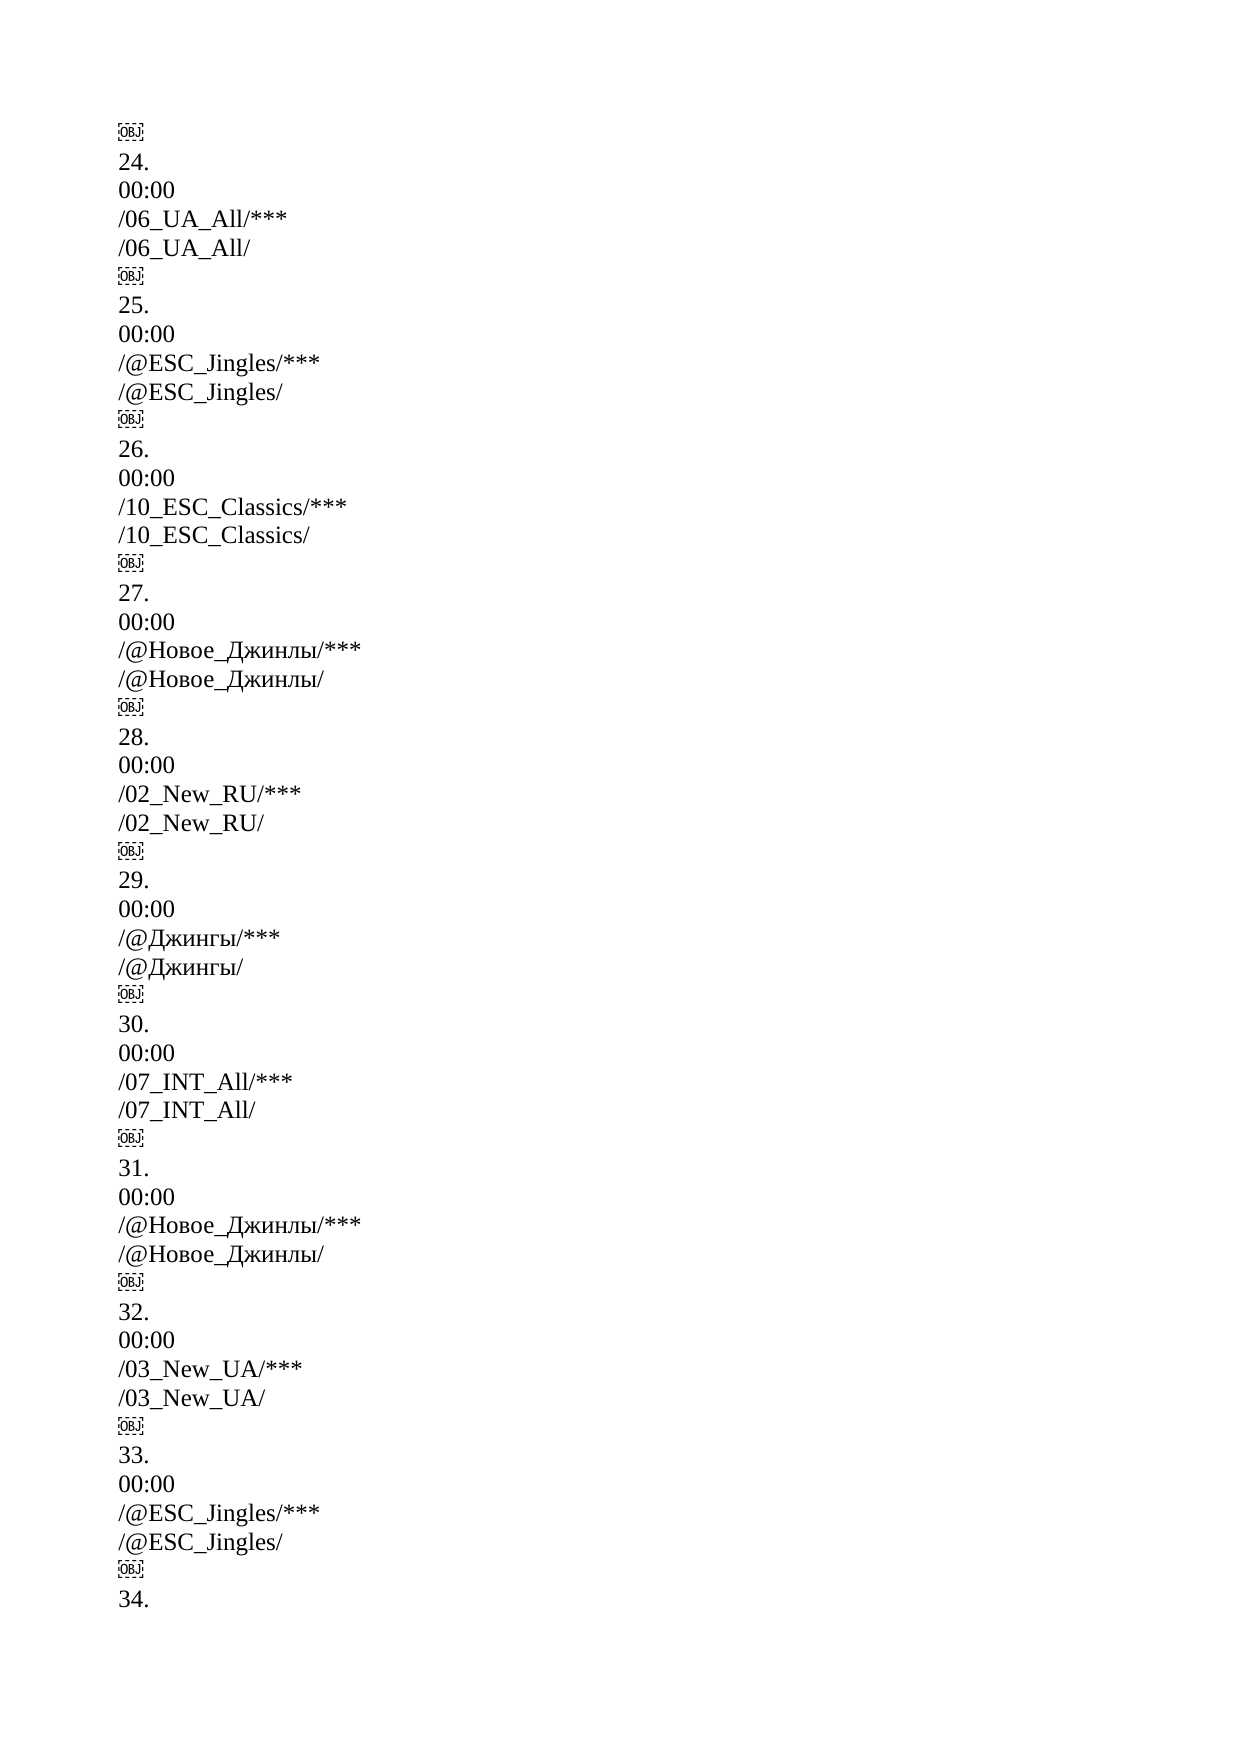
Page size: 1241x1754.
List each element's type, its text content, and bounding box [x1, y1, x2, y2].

text 31. [118, 1153, 1122, 1182]
text /@Джингы/ [118, 952, 1122, 981]
text /@ESC_Jingles/*** [118, 348, 1122, 377]
text ￼ [118, 549, 1122, 578]
text 25. [118, 291, 1122, 319]
text ￼ [118, 1556, 1122, 1584]
text 29. [118, 866, 1122, 894]
text 32. [118, 1297, 1122, 1326]
text 30. [118, 1009, 1122, 1038]
text 00:00 [118, 1469, 1122, 1498]
text ￼ [118, 118, 1122, 147]
text 00:00 [118, 894, 1122, 923]
text /10_ESC_Classics/*** [118, 492, 1122, 521]
text /@ESC_Jingles/ [118, 377, 1122, 406]
text 00:00 [118, 463, 1122, 492]
text /@ESC_Jingles/ [118, 1527, 1122, 1556]
text 26. [118, 434, 1122, 463]
text ￼ [118, 693, 1122, 722]
text 00:00 [118, 176, 1122, 204]
text 00:00 [118, 1038, 1122, 1067]
text 00:00 [118, 319, 1122, 348]
text /06_UA_All/ [118, 233, 1122, 262]
text ￼ [118, 981, 1122, 1009]
text ￼ [118, 1124, 1122, 1153]
text ￼ [118, 1268, 1122, 1297]
text ￼ [118, 1412, 1122, 1441]
text 28. [118, 722, 1122, 751]
text /07_INT_All/ [118, 1096, 1122, 1124]
text /03_New_UA/ [118, 1383, 1122, 1412]
text /@ESC_Jingles/*** [118, 1498, 1122, 1527]
text 27. [118, 578, 1122, 607]
text 00:00 [118, 751, 1122, 779]
text 00:00 [118, 607, 1122, 636]
text ￼ [118, 262, 1122, 291]
text /@Новое_Джинлы/ [118, 1239, 1122, 1268]
text ￼ [118, 837, 1122, 866]
text 33. [118, 1441, 1122, 1469]
text 00:00 [118, 1326, 1122, 1354]
text /10_ESC_Classics/ [118, 521, 1122, 549]
text /02_New_RU/ [118, 808, 1122, 837]
text 24. [118, 147, 1122, 176]
text /02_New_RU/*** [118, 779, 1122, 808]
text /06_UA_All/*** [118, 204, 1122, 233]
text 00:00 [118, 1182, 1122, 1211]
text /@Новое_Джинлы/ [118, 664, 1122, 693]
text /07_INT_All/*** [118, 1067, 1122, 1096]
text ￼ [118, 406, 1122, 434]
text /03_New_UA/*** [118, 1354, 1122, 1383]
text /@Джингы/*** [118, 923, 1122, 952]
text /@Новое_Джинлы/*** [118, 636, 1122, 664]
text /@Новое_Джинлы/*** [118, 1211, 1122, 1239]
text 34. [118, 1584, 1122, 1613]
